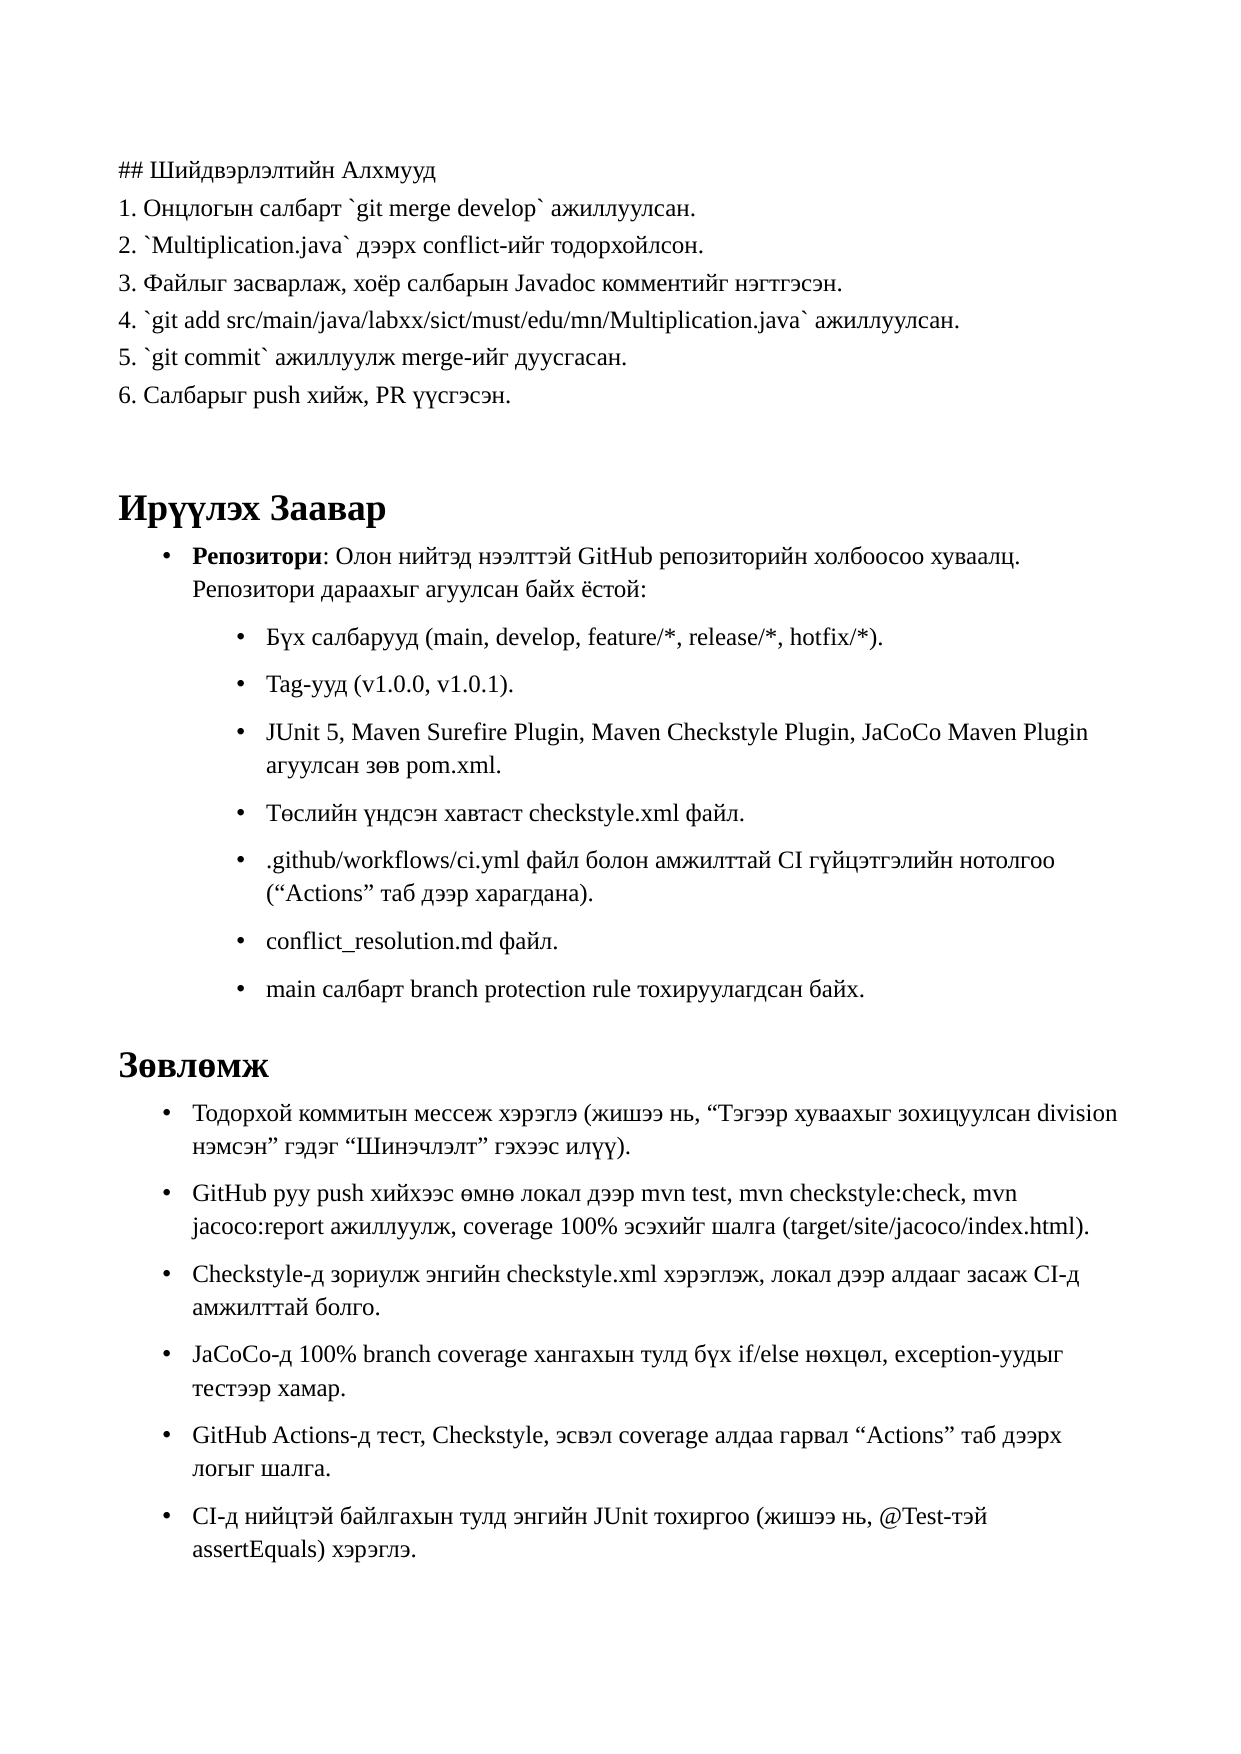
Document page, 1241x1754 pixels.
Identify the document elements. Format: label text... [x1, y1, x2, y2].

list .github/workflows/ci.yml файл болон амжилттай CI гүйцэтгэлийн нотолгоо (“Actions” таб дээр харагдана). [236, 845, 1122, 907]
list CI-д нийцтэй байлгахын тулд энгийн JUnit тохиргоо (жишээ нь, @Test-тэй assertEquals) хэрэглэ. [162, 1501, 1122, 1563]
list Тодорхой коммитын мессеж хэрэглэ (жишээ нь, “Тэгээр хуваахыг зохицуулсан division нэмсэн” гэдэг “Шинэчлэлт” гэхээс илүү). [162, 1098, 1122, 1159]
text 4. `git add src/main/java/labxx/sict/must/edu/mn/Multiplication.java` ажиллуулсан. [118, 305, 1122, 334]
list main салбарт branch protection rule тохируулагдсан байх. [236, 974, 1122, 1002]
list JaCoCo-д 100% branch coverage хангахын тулд бүх if/else нөхцөл, exception-уудыг тестээр хамар. [162, 1339, 1122, 1401]
list conflict_resolution.md файл. [236, 926, 1122, 955]
text 3. Файлыг засварлаж, хоёр салбарын Javadoc комментийг нэгтгэсэн. [118, 268, 1122, 296]
list Checkstyle-д зориулж энгийн checkstyle.xml хэрэглэж, локал дээр алдааг засаж CI-д амжилттай болго. [162, 1259, 1122, 1321]
text 6. Салбарыг push хийж, PR үүсгэсэн. [118, 380, 1122, 409]
subtitle Зөвлөмж [118, 1042, 1122, 1085]
list Tag-ууд (v1.0.0, v1.0.1). [236, 669, 1122, 698]
list GitHub руу push хийхээс өмнө локал дээр mvn test, mvn checkstyle:check, mvn jacoco:report ажиллуулж, coverage 100% эсэхийг шалга (target/site/jacoco/index.html). [162, 1178, 1122, 1240]
text ## Шийдвэрлэлтийн Алхмууд [118, 156, 1122, 184]
subtitle Ирүүлэх Заавар [118, 486, 1122, 529]
text 2. `Multiplication.java` дээрх conflict-ийг тодорхойлсон. [118, 230, 1122, 259]
list JUnit 5, Maven Surefire Plugin, Maven Checkstyle Plugin, JaCoCo Maven Plugin агуулсан зөв pom.xml. [236, 717, 1122, 779]
text 5. `git commit` ажиллуулж merge-ийг дуусгасан. [118, 342, 1122, 371]
list Төслийн үндсэн хавтаст checkstyle.xml файл. [236, 798, 1122, 827]
list Репозитори: Олон нийтэд нээлттэй GitHub репозиторийн холбоосоо хуваалц. Репозитори дараахыг агуулсан байх ёстой: [162, 541, 1122, 603]
list Бүх салбарууд (main, develop, feature/*, release/*, hotfix/*). [236, 622, 1122, 651]
list GitHub Actions-д тест, Checkstyle, эсвэл coverage алдаа гарвал “Actions” таб дээрх логыг шалга. [162, 1420, 1122, 1482]
text 1. Онцлогын салбарт `git merge develop` ажиллуулсан. [118, 193, 1122, 222]
